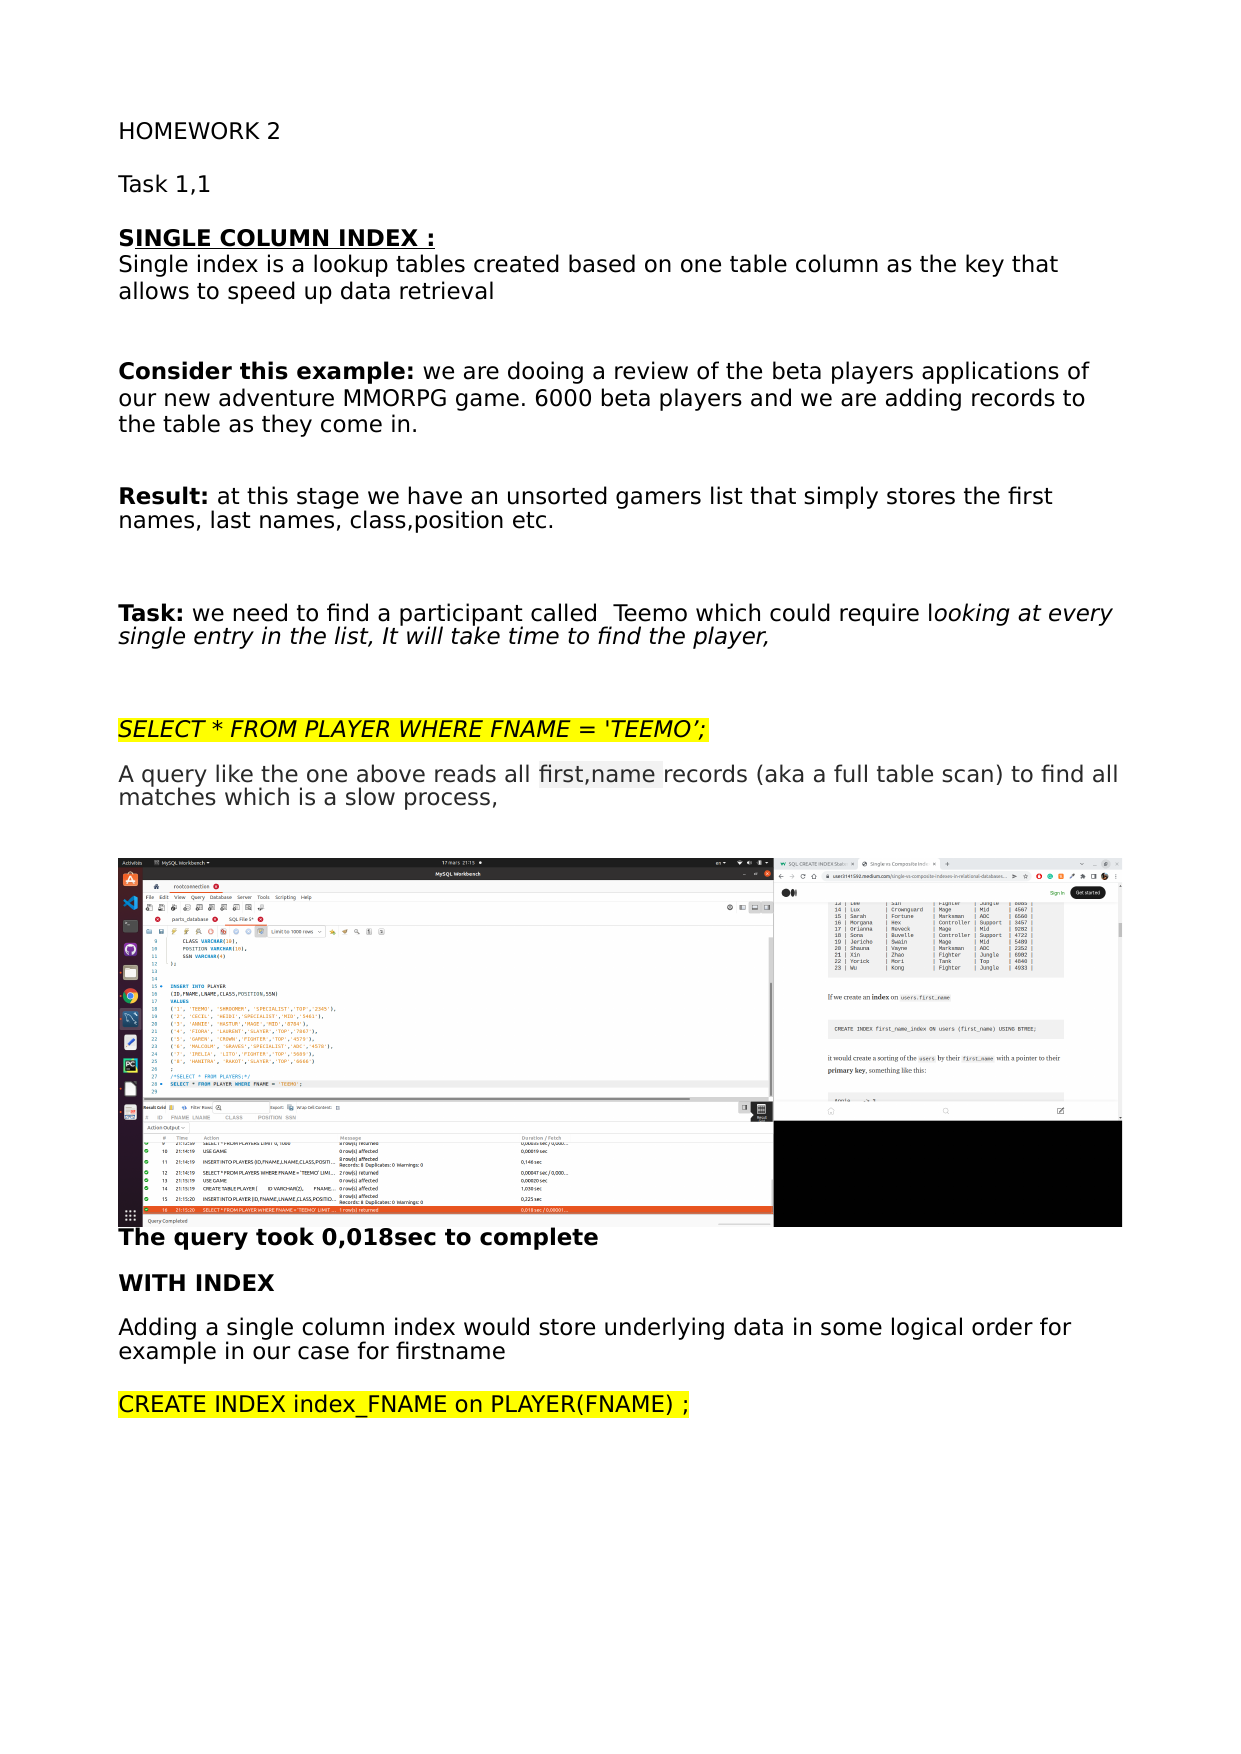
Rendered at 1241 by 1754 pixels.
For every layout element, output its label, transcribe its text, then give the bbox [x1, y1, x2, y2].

text Consider this example: we are dooing a review of the beta players applications of our new adventure MMORPG game. 6000 beta players and we are adding records to the table as they come in. [118, 358, 1122, 438]
text Single index is a lookup tables created based on one table column as the key that allows to speed up data retrieval [118, 251, 1122, 305]
picture [118, 858, 1123, 1227]
text The query took 0,018sec to complete [118, 1227, 1122, 1251]
text CREATE INDEX index_FNAME on PLAYER(FNAME) ; [118, 1391, 1122, 1418]
text SELECT * FROM PLAYER WHERE FNAME = 'TEEMO’; [118, 718, 1122, 742]
text Task: we need to find a participant called Teemo which could require looking at every single entry in the list, It will take time to find the player, [118, 602, 1122, 650]
text A query like the one above reads all first,name records (aka a full table scan) to find all matches which is a slow process, [118, 763, 1122, 811]
text Adding a single column index would store underlying data in some logical order for example in our case for firstname [118, 1317, 1122, 1364]
text HOMEWORK 2 [118, 118, 1122, 145]
text Result: at this stage we have an unsorted gamers list that simply stores the first names, last names, class,position etc. [118, 486, 1122, 534]
text SINGLE COLUMN INDEX : [118, 225, 1122, 251]
text WITH INDEX [118, 1272, 1122, 1296]
text Task 1,1 [118, 171, 1122, 198]
